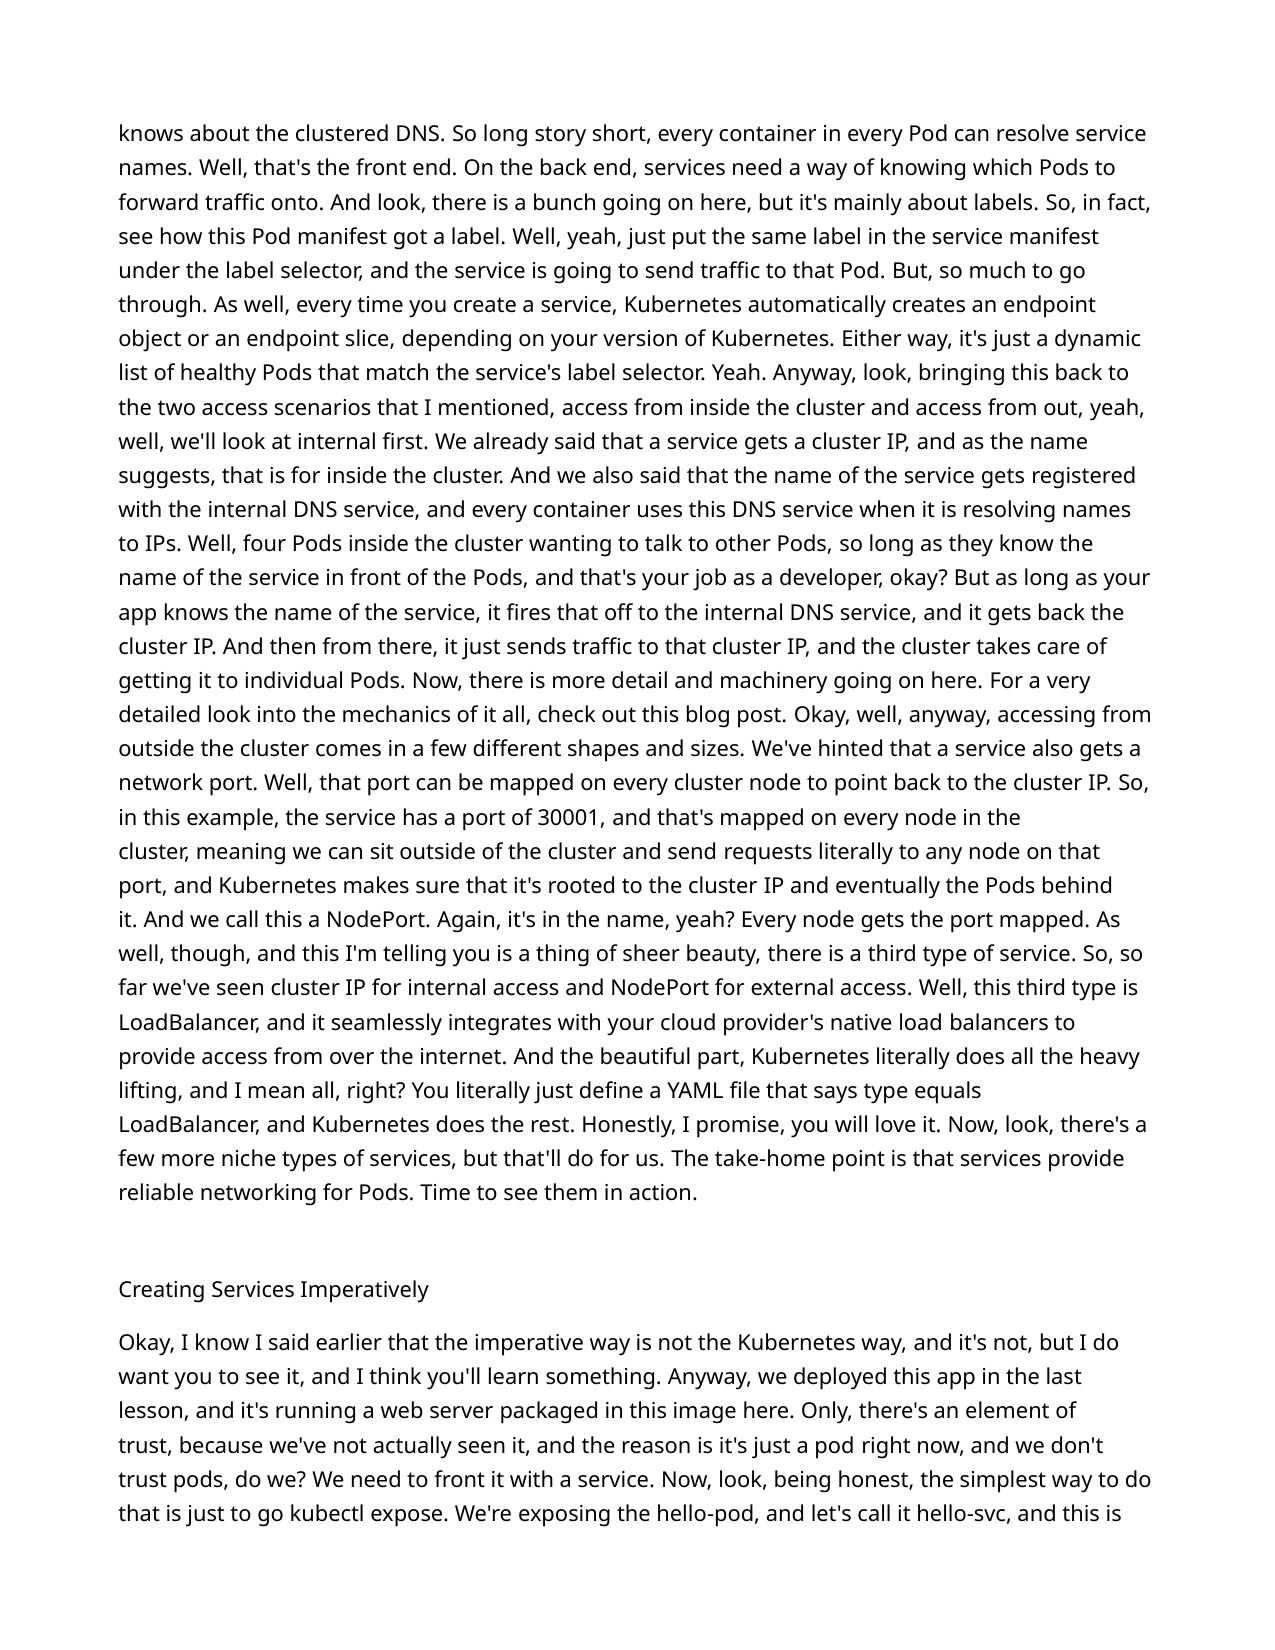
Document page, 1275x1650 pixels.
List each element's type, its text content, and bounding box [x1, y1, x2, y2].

subtitle Creating Services Imperatively [118, 1274, 1157, 1304]
text Okay, I know I said earlier that the imperative way is not the Kubernetes way, and it's not, but I do want you to see it, and I think you'll learn something. Anyway, we deployed this app in the last lesson, and it's running a web server packaged in this image here. Only, there's an element of trust, because we've not actually seen it, and the reason is it's just a pod right now, and we don't trust pods, do we? We need to front it with a service. Now, look, being honest, the simplest way to do that is just to go kubectl expose. We're exposing the hello‑pod, and let's call it hello‑svc, and this is [118, 1327, 1157, 1528]
text knows about the clustered DNS. So long story short, every container in every Pod can resolve service names. Well, that's the front end. On the back end, services need a way of knowing which Pods to forward traffic onto. And look, there is a bunch going on here, but it's mainly about labels. So, in fact, see how this Pod manifest got a label. Well, yeah, just put the same label in the service manifest under the label selector, and the service is going to send traffic to that Pod. But, so much to go through. As well, every time you create a service, Kubernetes automatically creates an endpoint object or an endpoint slice, depending on your version of Kubernetes. Either way, it's just a dynamic list of healthy Pods that match the service's label selector. Yeah. Anyway, look, bringing this back to the two access scenarios that I mentioned, access from inside the cluster and access from out, yeah, well, we'll look at internal first. We already said that a service gets a cluster IP, and as the name suggests, that is for inside the cluster. And we also said that the name of the service gets registered with the internal DNS service, and every container uses this DNS service when it is resolving names to IPs. Well, four Pods inside the cluster wanting to talk to other Pods, so long as they know the name of the service in front of the Pods, and that's your job as a developer, okay? But as long as your app knows the name of the service, it fires that off to the internal DNS service, and it gets back the cluster IP. And then from there, it just sends traffic to that cluster IP, and the cluster takes care of getting it to individual Pods. Now, there is more detail and machinery going on here. For a very detailed look into the mechanics of it all, check out this blog post. Okay, well, anyway, accessing from outside the cluster comes in a few different shapes and sizes. We've hinted that a service also gets a network port. Well, that port can be mapped on every cluster node to point back to the cluster IP. So, in this example, the service has a port of 30001, and that's mapped on every node in the cluster, meaning we can sit outside of the cluster and send requests literally to any node on that port, and Kubernetes makes sure that it's rooted to the cluster IP and eventually the Pods behind it. And we call this a NodePort. Again, it's in the name, yeah? Every node gets the port mapped. As well, though, and this I'm telling you is a thing of sheer beauty, there is a third type of service. So, so far we've seen cluster IP for internal access and NodePort for external access. Well, this third type is LoadBalancer, and it seamlessly integrates with your cloud provider's native load balancers to provide access from over the internet. And the beautiful part, Kubernetes literally does all the heavy lifting, and I mean all, right? You literally just define a YAML file that says type equals LoadBalancer, and Kubernetes does the rest. Honestly, I promise, you will love it. Now, look, there's a few more niche types of services, but that'll do for us. The take‑home point is that services provide reliable networking for Pods. Time to see them in action. [118, 118, 1157, 1207]
